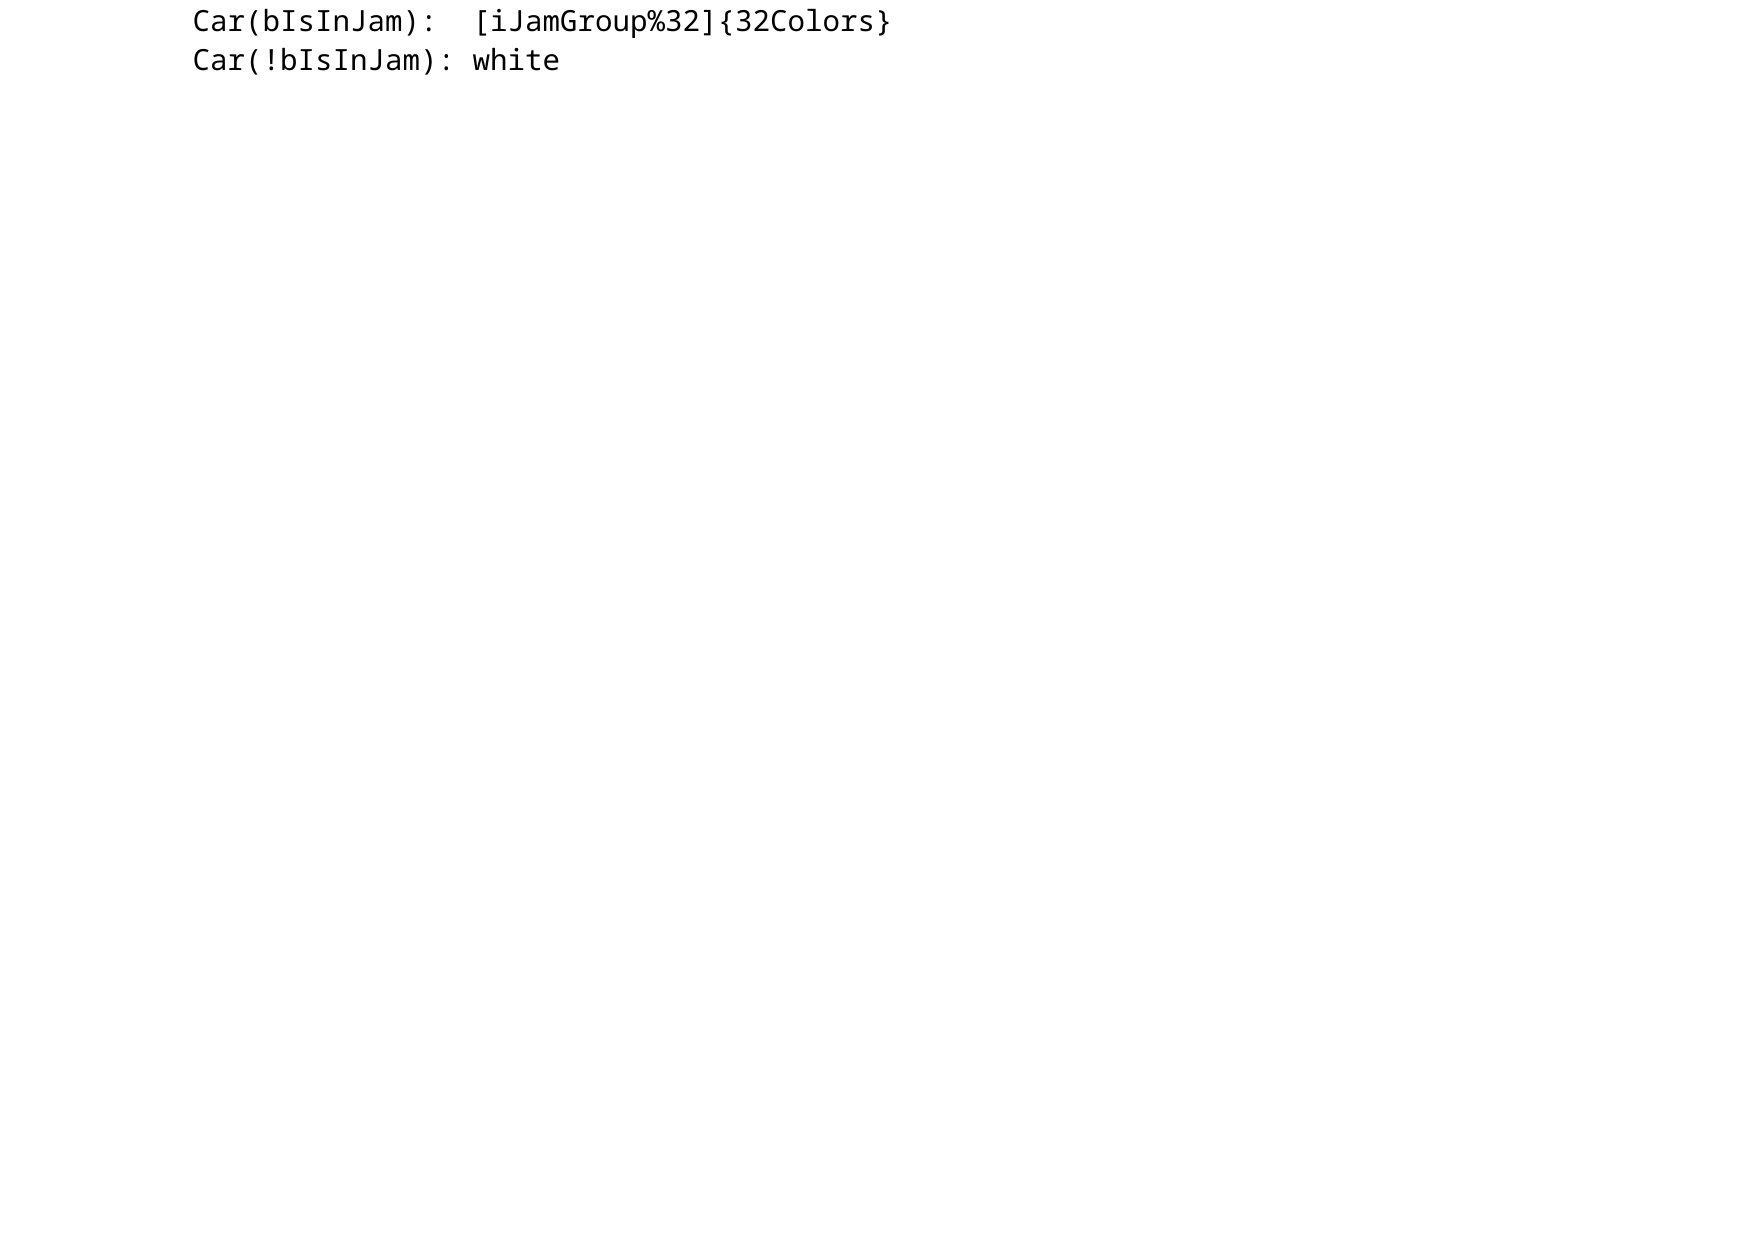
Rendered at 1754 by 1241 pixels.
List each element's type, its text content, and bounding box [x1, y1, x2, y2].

text Car(!bIsInJam): white [0, 40, 1754, 79]
text Car(bIsInJam): [iJamGroup%32]{32Colors} [0, 0, 1754, 40]
